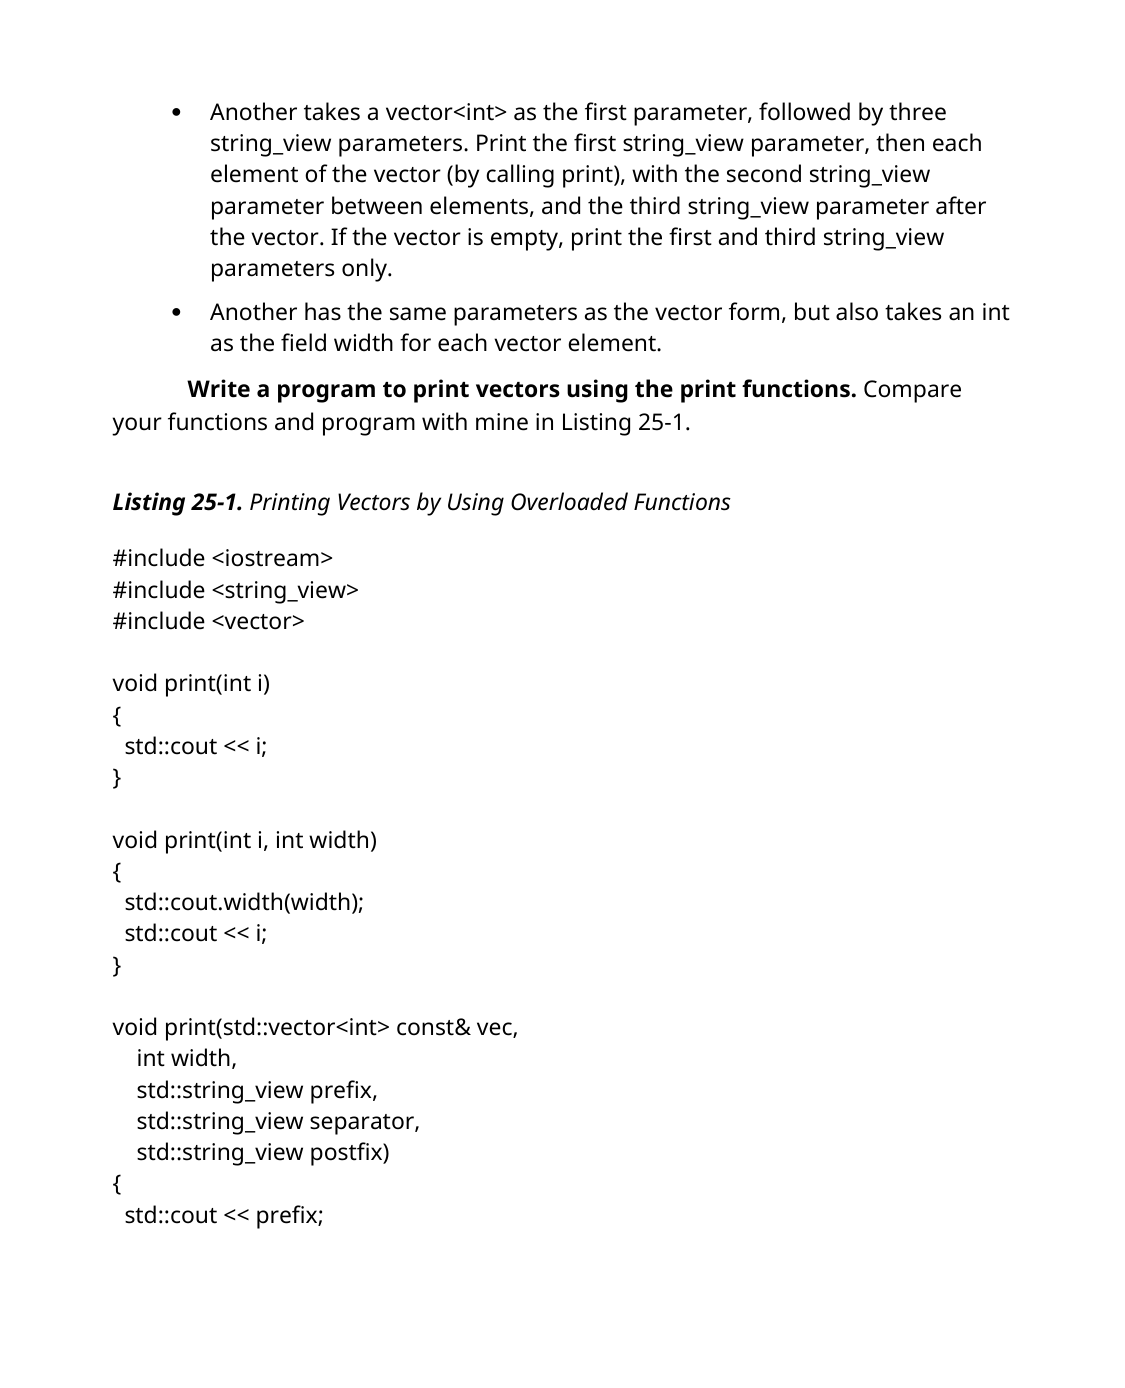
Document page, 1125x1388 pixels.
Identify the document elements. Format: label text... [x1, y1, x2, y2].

text } [112, 948, 1012, 980]
text #include <string_view> [112, 573, 1012, 605]
list Another has the same parameters as the vector form, but also takes an int as the field width for each vector element. [172, 296, 1012, 358]
text Write a program to print vectors using the print functions. Compare your functions and program with mine in Listing 25-1. [112, 371, 1012, 438]
text std::cout << prefix; [112, 1198, 1012, 1230]
text std::cout << i; [112, 730, 1012, 761]
text std::string_view postfix) [112, 1136, 1012, 1167]
list Another takes a vector<int> as the first parameter, followed by three string_view parameters. Print the first string_view parameter, then each element of the vector (by calling print), with the second string_view parameter between elements, and the third string_view parameter after the vector. If the vector is empty, print the first and third string_view parameters only. [172, 96, 1012, 283]
text Listing 25-1. Printing Vectors by Using Overloaded Functions [112, 486, 1012, 517]
text #include <vector> [112, 605, 1012, 636]
text std::string_view prefix, [112, 1073, 1012, 1105]
text { [112, 1167, 1012, 1198]
text } [112, 761, 1012, 792]
text void print(std::vector<int> const& vec, [112, 1011, 1012, 1042]
text #include <iostream> [112, 542, 1012, 573]
text void print(int i) [112, 667, 1012, 698]
text { [112, 698, 1012, 730]
text void print(int i, int width) [112, 823, 1012, 855]
text int width, [112, 1042, 1012, 1073]
text { [112, 855, 1012, 886]
text std::cout << i; [112, 917, 1012, 948]
text std::cout.width(width); [112, 886, 1012, 917]
text std::string_view separator, [112, 1105, 1012, 1136]
